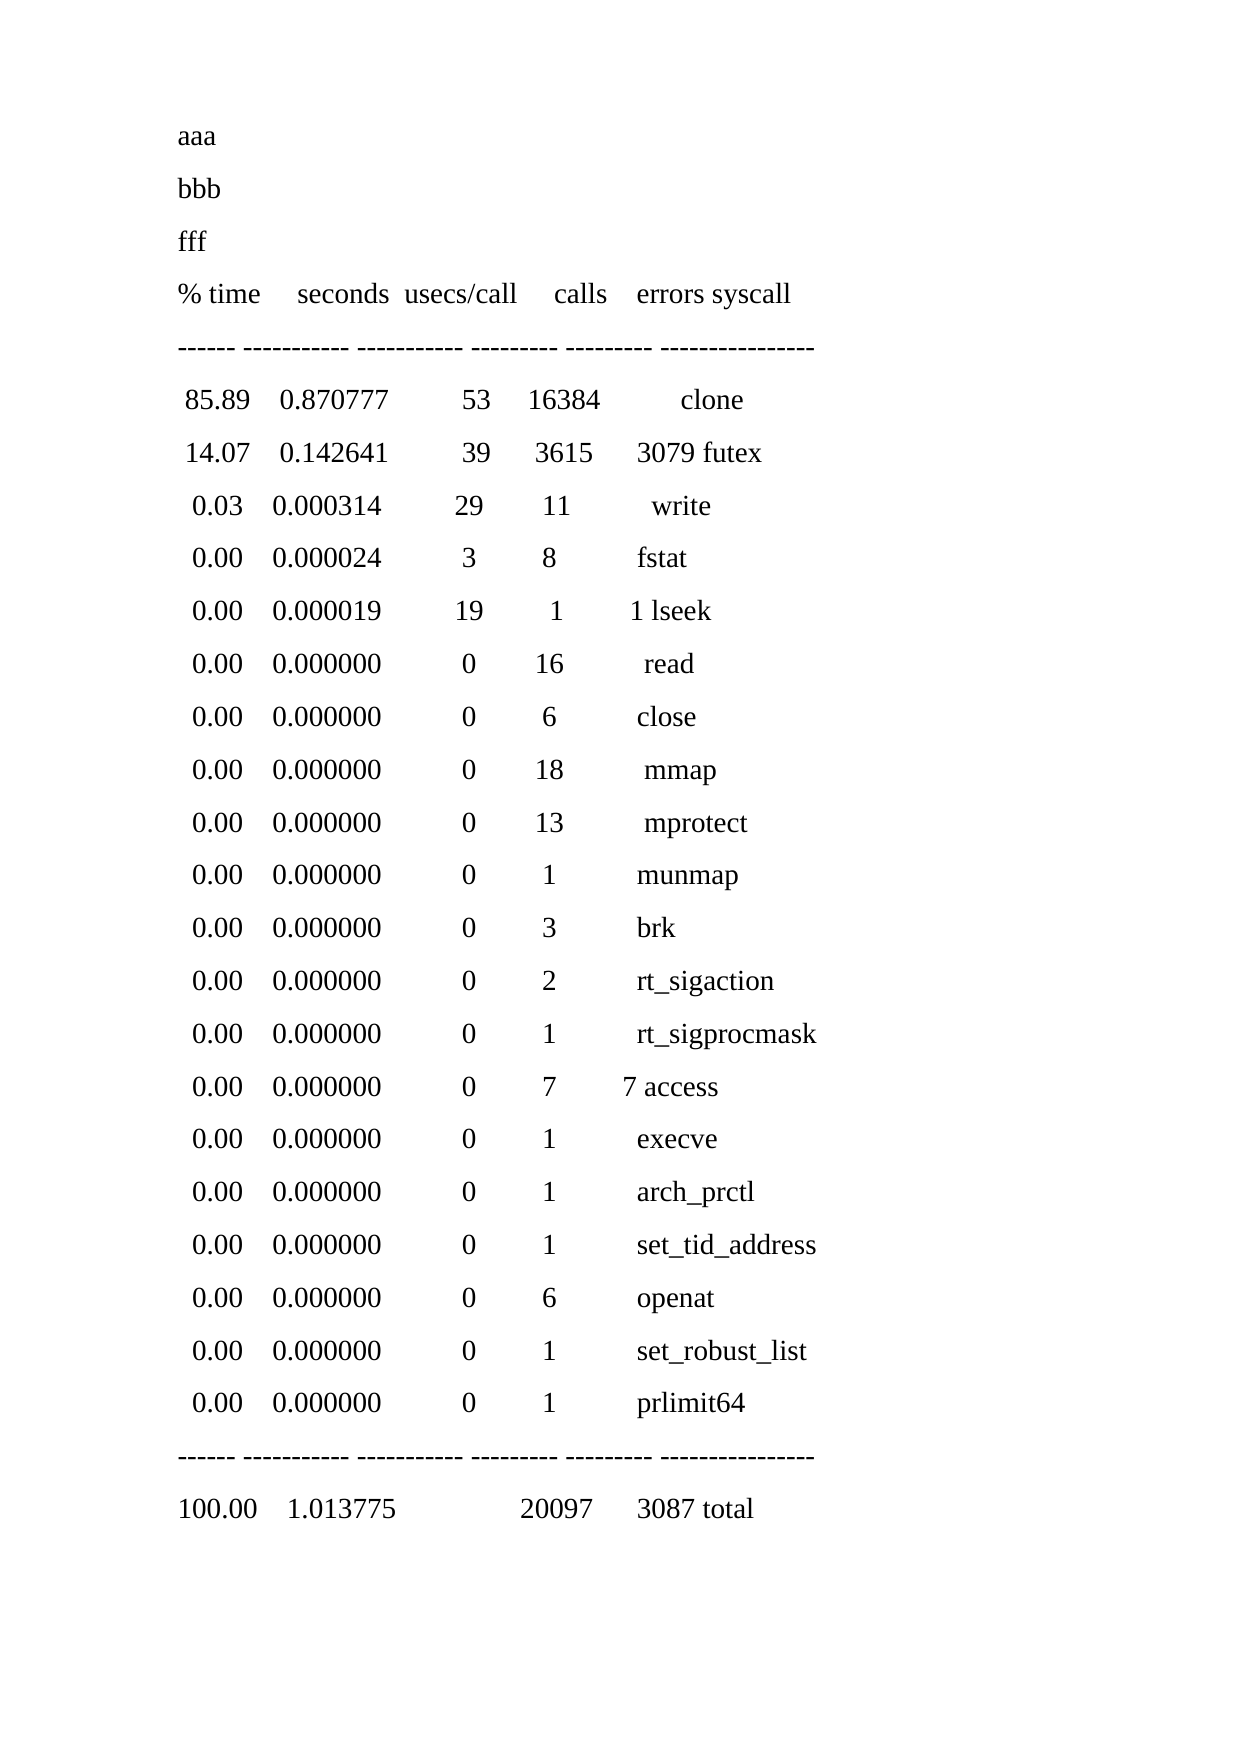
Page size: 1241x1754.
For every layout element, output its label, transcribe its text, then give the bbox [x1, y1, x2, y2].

text 0.00 0.000024 3 8 fstat [177, 541, 1152, 574]
text % time seconds usecs/call calls errors syscall [177, 277, 1152, 310]
text 0.00 0.000000 0 6 openat [177, 1280, 1152, 1313]
text 0.00 0.000000 0 1 munmap [177, 857, 1152, 891]
text 0.00 0.000000 0 1 set_tid_address [177, 1227, 1152, 1261]
text 0.00 0.000000 0 13 mprotect [177, 805, 1152, 838]
text 0.00 0.000000 0 1 prlimit64 [177, 1386, 1152, 1419]
text 0.00 0.000000 0 1 arch_prctl [177, 1174, 1152, 1208]
text bbb [177, 171, 1152, 204]
text 0.00 0.000000 0 16 read [177, 646, 1152, 680]
text 0.00 0.000000 0 6 close [177, 699, 1152, 733]
text ------ ----------- ----------- --------- --------- ---------------- [177, 329, 1152, 363]
text fff [177, 224, 1152, 257]
text 14.07 0.142641 39 3615 3079 futex [177, 435, 1152, 468]
text 0.00 0.000019 19 1 1 lseek [177, 593, 1152, 627]
text 0.00 0.000000 0 7 7 access [177, 1069, 1152, 1102]
text 85.89 0.870777 53 16384 clone [177, 382, 1152, 416]
text 100.00 1.013775 20097 3087 total [177, 1491, 1152, 1525]
text 0.00 0.000000 0 1 rt_sigprocmask [177, 1016, 1152, 1049]
text aaa [177, 118, 1152, 152]
text 0.03 0.000314 29 11 write [177, 488, 1152, 521]
text 0.00 0.000000 0 3 brk [177, 910, 1152, 944]
text 0.00 0.000000 0 2 rt_sigaction [177, 963, 1152, 997]
text 0.00 0.000000 0 1 set_robust_list [177, 1333, 1152, 1366]
text ------ ----------- ----------- --------- --------- ---------------- [177, 1438, 1152, 1472]
text 0.00 0.000000 0 1 execve [177, 1122, 1152, 1155]
text 0.00 0.000000 0 18 mmap [177, 752, 1152, 785]
